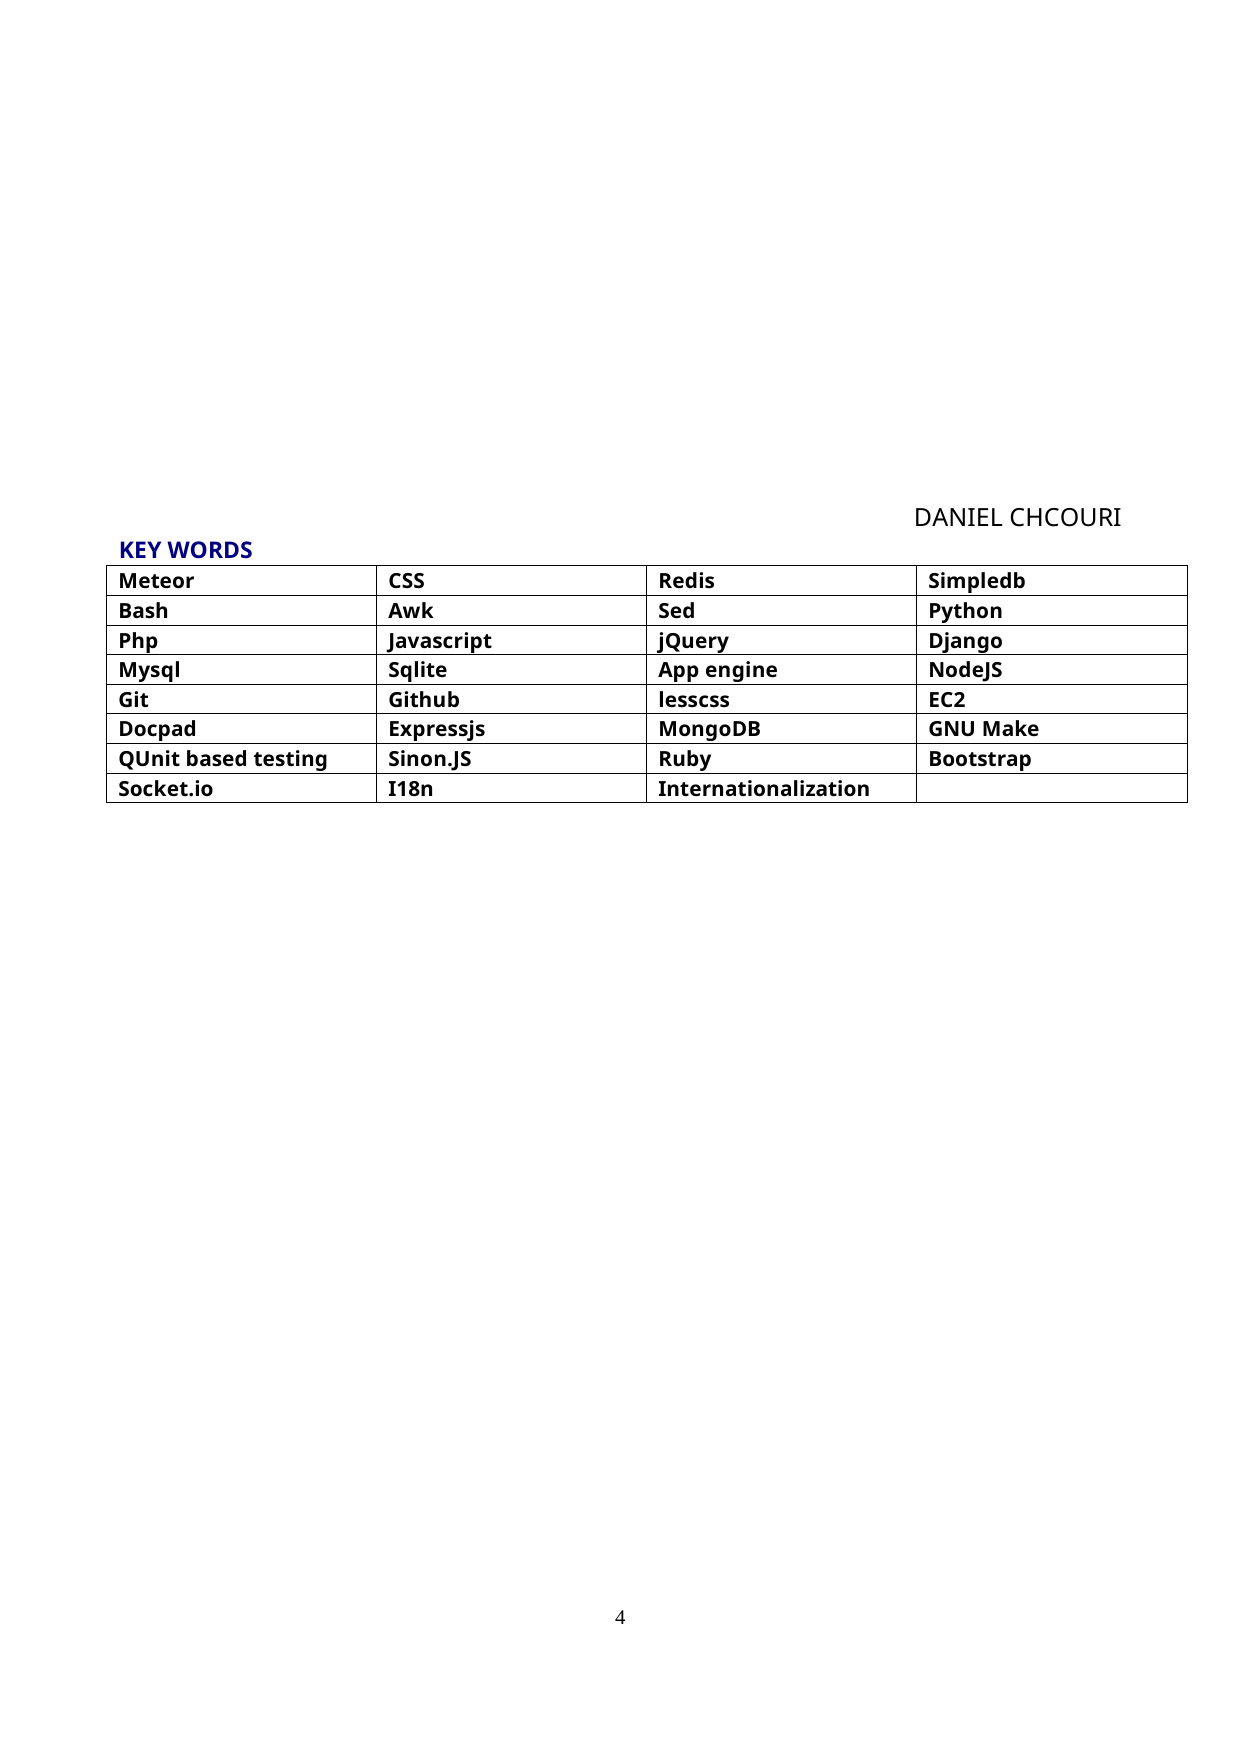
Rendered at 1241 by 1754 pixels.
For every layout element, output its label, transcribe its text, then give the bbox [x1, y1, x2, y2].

table_header Simpledb [917, 566, 1187, 595]
table_cell NodeJS [917, 655, 1187, 684]
table_cell I18n [377, 774, 646, 802]
text DANIEL CHCOURI [118, 500, 1122, 534]
table_cell Javascript [377, 626, 646, 654]
table_cell Socket.io [107, 774, 376, 802]
subtitle KEY WORDS [118, 534, 1122, 565]
table_cell Sinon.JS [377, 744, 646, 772]
table_cell Mysql [107, 655, 376, 684]
table_cell Git [107, 685, 376, 713]
table_header CSS [377, 566, 646, 595]
table_cell Python [917, 596, 1187, 624]
table_cell Bootstrap [917, 744, 1187, 772]
table_cell Sqlite [377, 655, 646, 684]
table_cell GNU Make [917, 714, 1187, 743]
table_cell App engine [647, 655, 916, 684]
table_cell jQuery [647, 626, 916, 654]
table_header Redis [647, 566, 916, 595]
table_cell Ruby [647, 744, 916, 772]
table_cell Php [107, 626, 376, 654]
table_cell MongoDB [647, 714, 916, 743]
table_cell QUnit based testing [107, 744, 376, 772]
table_cell Awk [377, 596, 646, 624]
table_cell Bash [107, 596, 376, 624]
table_cell lesscss [647, 685, 916, 713]
table_cell Django [917, 626, 1187, 654]
table_cell Sed [647, 596, 916, 624]
table_header Meteor [107, 566, 376, 595]
table_cell Expressjs [377, 714, 646, 743]
table_cell Github [377, 685, 646, 713]
table_cell Docpad [107, 714, 376, 743]
table_cell [917, 774, 1187, 802]
table_cell EC2 [917, 685, 1187, 713]
table_cell Internationalization [647, 774, 916, 802]
